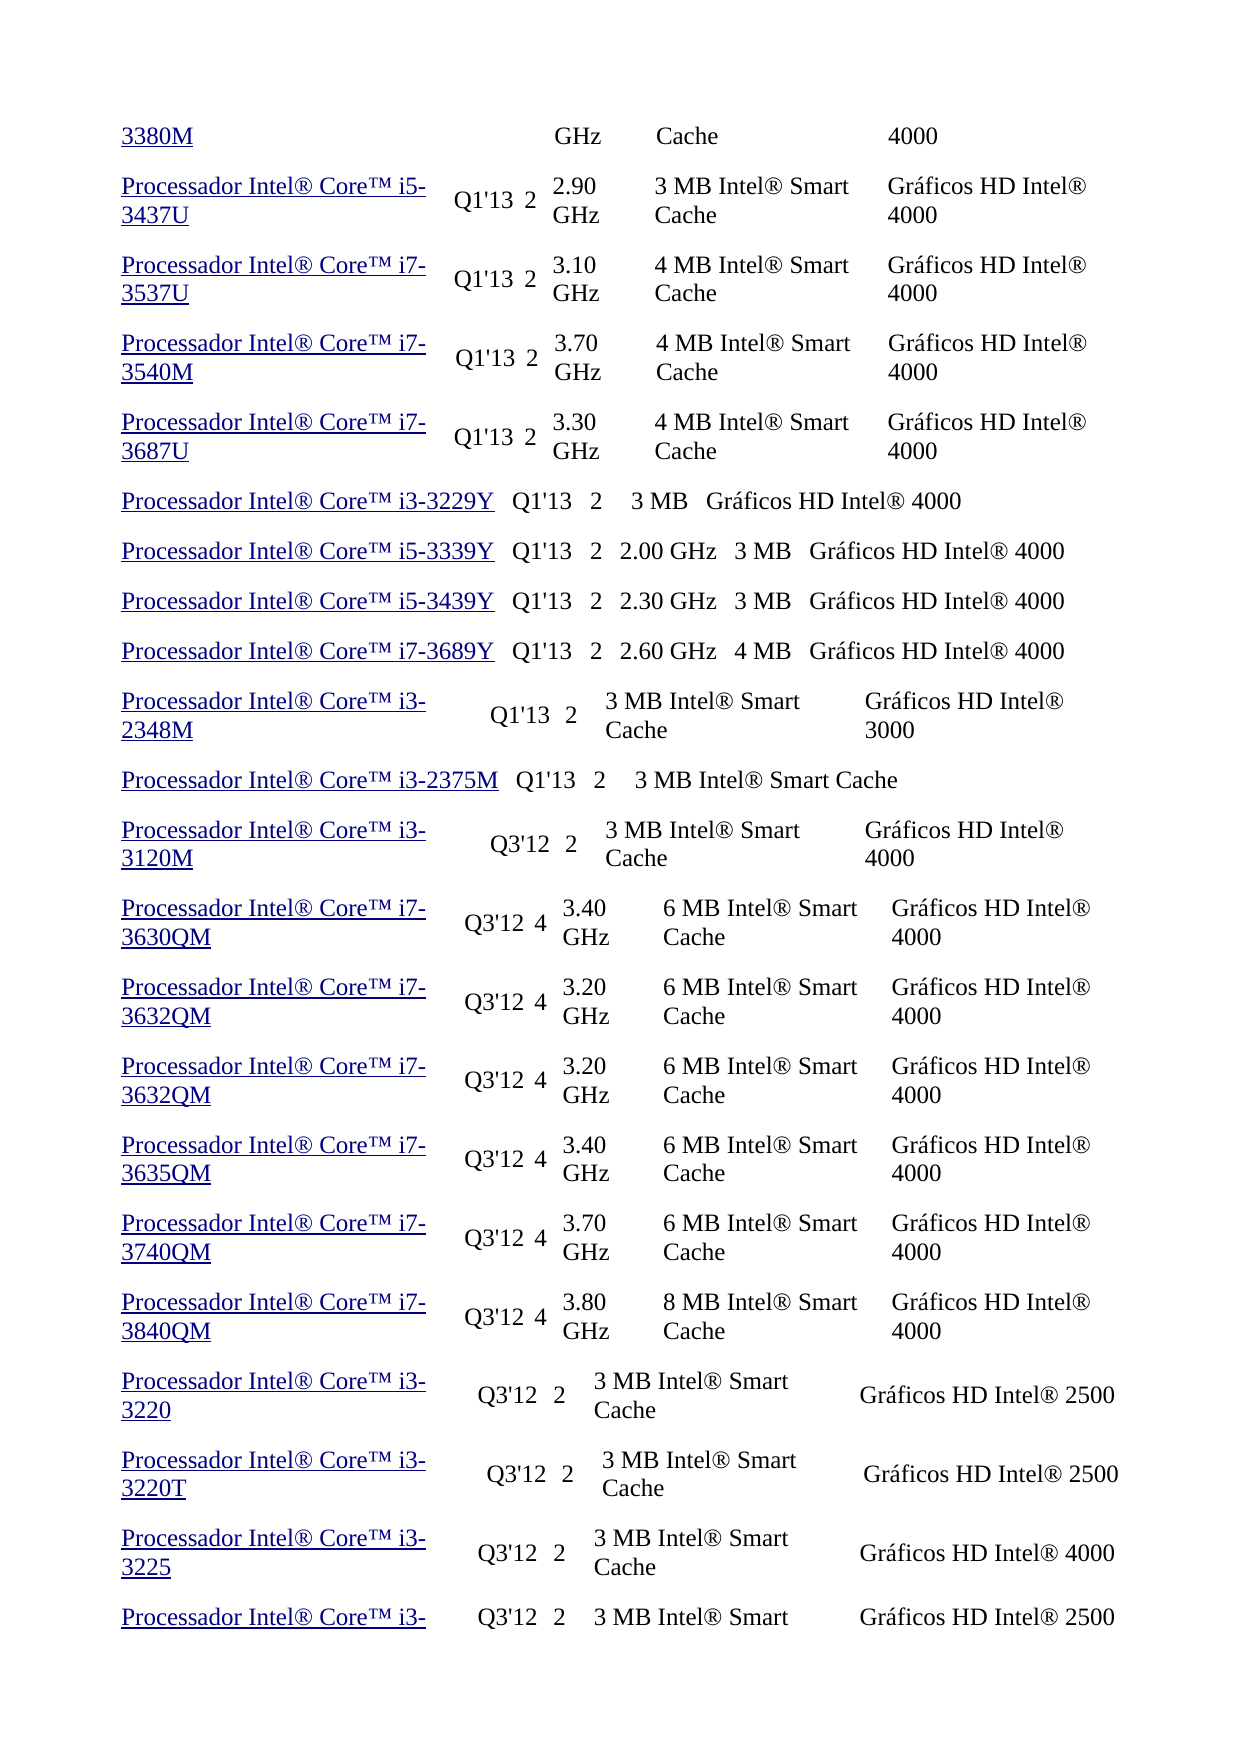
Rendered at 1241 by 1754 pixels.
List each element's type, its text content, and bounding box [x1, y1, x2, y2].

table_header 2 [550, 1363, 579, 1426]
table_header 3 MB Intel® Smart Cache [591, 1363, 856, 1426]
table_header Q3'12 [475, 1521, 550, 1584]
table_header 6 MB Intel® Smart Cache [660, 1127, 888, 1190]
table_header 4 MB Intel® Smart Cache [653, 326, 885, 389]
table_header 8 MB Intel® Smart Cache [660, 1284, 888, 1348]
table_cell [509, 568, 1083, 578]
table_cell [118, 1269, 461, 1279]
table_header Gráficos HD Intel® 4000 [889, 1127, 1122, 1190]
table_header [579, 1363, 591, 1426]
table_cell [484, 1505, 1122, 1516]
table_cell [118, 389, 452, 399]
table_header Q1'13 [451, 404, 521, 468]
table_header 4000 [885, 118, 1122, 153]
table_cell [461, 1269, 1122, 1279]
table_header 4 [531, 1048, 559, 1111]
table_header 3 MB Intel® Smart Cache [602, 812, 862, 875]
table_header Gráficos HD Intel® 4000 [862, 812, 1122, 875]
table_cell [475, 1426, 1122, 1437]
table_cell [118, 875, 487, 886]
table_header 3.80 GHz [559, 1284, 660, 1348]
table_header Gráficos HD Intel® 4000 [806, 633, 1083, 668]
table_header 3.70 GHz [551, 326, 653, 389]
table_header 3 MB [731, 583, 806, 618]
table_cell [118, 568, 509, 578]
table_header 4 [531, 1206, 559, 1269]
table_header [911, 762, 927, 796]
table_cell [461, 1348, 1122, 1358]
table_header GHz [551, 118, 653, 153]
table_header Gráficos HD Intel® 4000 [703, 483, 980, 518]
table_header 4 [531, 1127, 559, 1190]
table_cell [118, 1505, 483, 1516]
table_header Gráficos HD Intel® 4000 [884, 404, 1122, 468]
table_header 2 [521, 168, 549, 231]
table_header 2 [550, 1521, 579, 1584]
table_header [523, 118, 551, 153]
table_header 2.00 GHz [617, 533, 731, 568]
table_header 3 MB [731, 533, 806, 568]
table_header 3 MB [628, 483, 703, 518]
table_cell [451, 468, 1122, 478]
table_header Processador Intel® Core™ i3-3220 [118, 1363, 474, 1426]
table_header Processador Intel® Core™ i7-3689Y [118, 633, 509, 668]
table_header Q1'13 [509, 583, 587, 618]
table_cell [118, 618, 509, 628]
table_header 3.20 GHz [559, 969, 660, 1033]
table_cell [118, 668, 509, 678]
table_cell [509, 618, 1083, 628]
table_header 2 [590, 762, 620, 796]
table_header Gráficos HD Intel® 4000 [806, 533, 1083, 568]
table_cell [452, 389, 1122, 399]
table_cell [487, 875, 1122, 886]
table_cell [461, 1190, 1122, 1201]
table_header Processador Intel® Core™ i3-3120M [118, 812, 487, 875]
table_header [620, 762, 632, 796]
table_header Q3'12 [487, 812, 562, 875]
table_header Gráficos HD Intel® 4000 [889, 1048, 1122, 1111]
table_cell [118, 1111, 461, 1122]
table_cell [118, 153, 452, 163]
table_header Q3'12 [461, 1048, 531, 1111]
table_header 4 MB [731, 633, 806, 668]
table_cell [487, 746, 1122, 757]
table_header Q3'12 [475, 1363, 550, 1426]
table_header Gráficos HD Intel® 4000 [889, 969, 1122, 1033]
table_header Processador Intel® Core™ i7-3540M [118, 326, 452, 389]
table_header Processador Intel® Core™ i7-3687U [118, 404, 451, 468]
table_header 2.60 GHz [617, 633, 731, 668]
table_header Q3'12 [461, 1127, 531, 1190]
table_header 3 MB Intel® Smart Cache [632, 762, 911, 796]
table_header 4 [531, 969, 559, 1033]
table_header Q1'13 [509, 483, 587, 518]
table_cell [475, 1584, 1122, 1594]
table_header 3 MB Intel® Smart Cache [651, 168, 884, 231]
table_header 2 [550, 1599, 579, 1634]
table_header 4 [531, 891, 559, 954]
table_cell [118, 310, 451, 321]
table_header Gráficos HD Intel® 2500 [856, 1599, 1122, 1634]
table_cell [461, 1111, 1122, 1122]
table_header Processador Intel® Core™ i7-3632QM [118, 969, 461, 1033]
table_header 2 [587, 483, 617, 518]
table_header Processador Intel® Core™ i7-3537U [118, 247, 451, 310]
table_header [452, 118, 523, 153]
table_header 3.30 GHz [550, 404, 651, 468]
table_header 6 MB Intel® Smart Cache [660, 1206, 888, 1269]
table_header 3.40 GHz [559, 1127, 660, 1190]
table_header 2 [587, 583, 617, 618]
table_header Q1'13 [509, 633, 587, 668]
table_cell [118, 1348, 461, 1358]
table_header 3.10 GHz [550, 247, 651, 310]
table_header Gráficos HD Intel® 4000 [889, 1284, 1122, 1348]
table_cell [118, 1584, 474, 1594]
table_header Gráficos HD Intel® 4000 [856, 1521, 1122, 1584]
table_header Q1'13 [451, 168, 521, 231]
table_header 3 MB Intel® Smart Cache [602, 683, 862, 746]
table_cell [513, 796, 927, 807]
table_header Q3'12 [461, 1284, 531, 1348]
table_header [591, 683, 602, 746]
table_header Processador Intel® Core™ i5-3339Y [118, 533, 509, 568]
table_cell [451, 231, 1122, 242]
table_header Processador Intel® Core™ i3- [118, 1599, 474, 1634]
table_header [591, 812, 602, 875]
table_header 4 [531, 1284, 559, 1348]
table_header 2 [559, 1442, 588, 1505]
table_header Q3'12 [461, 891, 531, 954]
table_header Processador Intel® Core™ i5-3439Y [118, 583, 509, 618]
table_header [588, 1442, 599, 1505]
table_header Gráficos HD Intel® 4000 [889, 891, 1122, 954]
table_cell [118, 468, 451, 478]
table_header Processador Intel® Core™ i7-3630QM [118, 891, 461, 954]
table_cell [461, 954, 1122, 964]
table_header Q1'13 [487, 683, 562, 746]
table_header Processador Intel® Core™ i7-3635QM [118, 1127, 461, 1190]
table_cell [118, 1190, 461, 1201]
table_header Processador Intel® Core™ i3-2348M [118, 683, 487, 746]
table_header 2 [562, 812, 591, 875]
table_header Q3'12 [461, 969, 531, 1033]
table_header Processador Intel® Core™ i3-3229Y [118, 483, 509, 518]
table_cell [118, 954, 461, 964]
table_header Processador Intel® Core™ i3-2375M [118, 762, 513, 796]
table_header Gráficos HD Intel® 2500 [856, 1363, 1122, 1426]
table_header Q3'12 [484, 1442, 558, 1505]
table_header Processador Intel® Core™ i7-3840QM [118, 1284, 461, 1348]
table_header Cache [653, 118, 885, 153]
table_header Q1'13 [509, 533, 587, 568]
table_header 6 MB Intel® Smart Cache [660, 891, 888, 954]
table_header [579, 1599, 591, 1634]
table_header Q3'12 [461, 1206, 531, 1269]
table_header 2 [521, 404, 549, 468]
table_header 3.20 GHz [559, 1048, 660, 1111]
table_cell [461, 1033, 1122, 1043]
table_header Q1'13 [451, 247, 521, 310]
table_header 3.40 GHz [559, 891, 660, 954]
table_header 2 [587, 633, 617, 668]
table_header Processador Intel® Core™ i3-3220T [118, 1442, 483, 1505]
table_header Gráficos HD Intel® 3000 [862, 683, 1122, 746]
table_header 6 MB Intel® Smart Cache [660, 1048, 888, 1111]
table_header 2 [523, 326, 551, 389]
table_header Processador Intel® Core™ i7-3632QM [118, 1048, 461, 1111]
table_header Processador Intel® Core™ i5-3437U [118, 168, 451, 231]
table_header 3 MB Intel® Smart [591, 1599, 856, 1634]
table_header Gráficos HD Intel® 4000 [885, 326, 1122, 389]
table_header 3 MB Intel® Smart Cache [599, 1442, 860, 1505]
table_header Gráficos HD Intel® 4000 [889, 1206, 1122, 1269]
table_header Q1'13 [452, 326, 523, 389]
table_cell [509, 668, 1083, 678]
table_header 4 MB Intel® Smart Cache [651, 247, 884, 310]
table_header 3.70 GHz [559, 1206, 660, 1269]
table_header 4 MB Intel® Smart Cache [651, 404, 884, 468]
table_header Gráficos HD Intel® 4000 [884, 168, 1122, 231]
table_header 2 [562, 683, 591, 746]
table_header Gráficos HD Intel® 4000 [806, 583, 1083, 618]
table_cell [452, 153, 1122, 163]
table_header Gráficos HD Intel® 4000 [884, 247, 1122, 310]
table_header 2.30 GHz [617, 583, 731, 618]
table_header [579, 1521, 591, 1584]
table_cell [118, 231, 451, 242]
table_cell [118, 1426, 474, 1437]
table_cell [118, 518, 509, 528]
table_header Q1'13 [513, 762, 590, 796]
table_header [617, 483, 628, 518]
table_cell [451, 310, 1122, 321]
table_cell [118, 796, 513, 807]
table_header 2 [521, 247, 549, 310]
table_header 3380M [118, 118, 452, 153]
table_header 2 [587, 533, 617, 568]
table_header 3 MB Intel® Smart Cache [591, 1521, 856, 1584]
table_header 2.90 GHz [550, 168, 651, 231]
table_header Processador Intel® Core™ i3-3225 [118, 1521, 474, 1584]
table_cell [118, 746, 487, 757]
table_header Gráficos HD Intel® 2500 [860, 1442, 1122, 1505]
table_header Processador Intel® Core™ i7-3740QM [118, 1206, 461, 1269]
table_header Q3'12 [475, 1599, 550, 1634]
table_cell [509, 518, 980, 528]
table_header 6 MB Intel® Smart Cache [660, 969, 888, 1033]
table_cell [118, 1033, 461, 1043]
